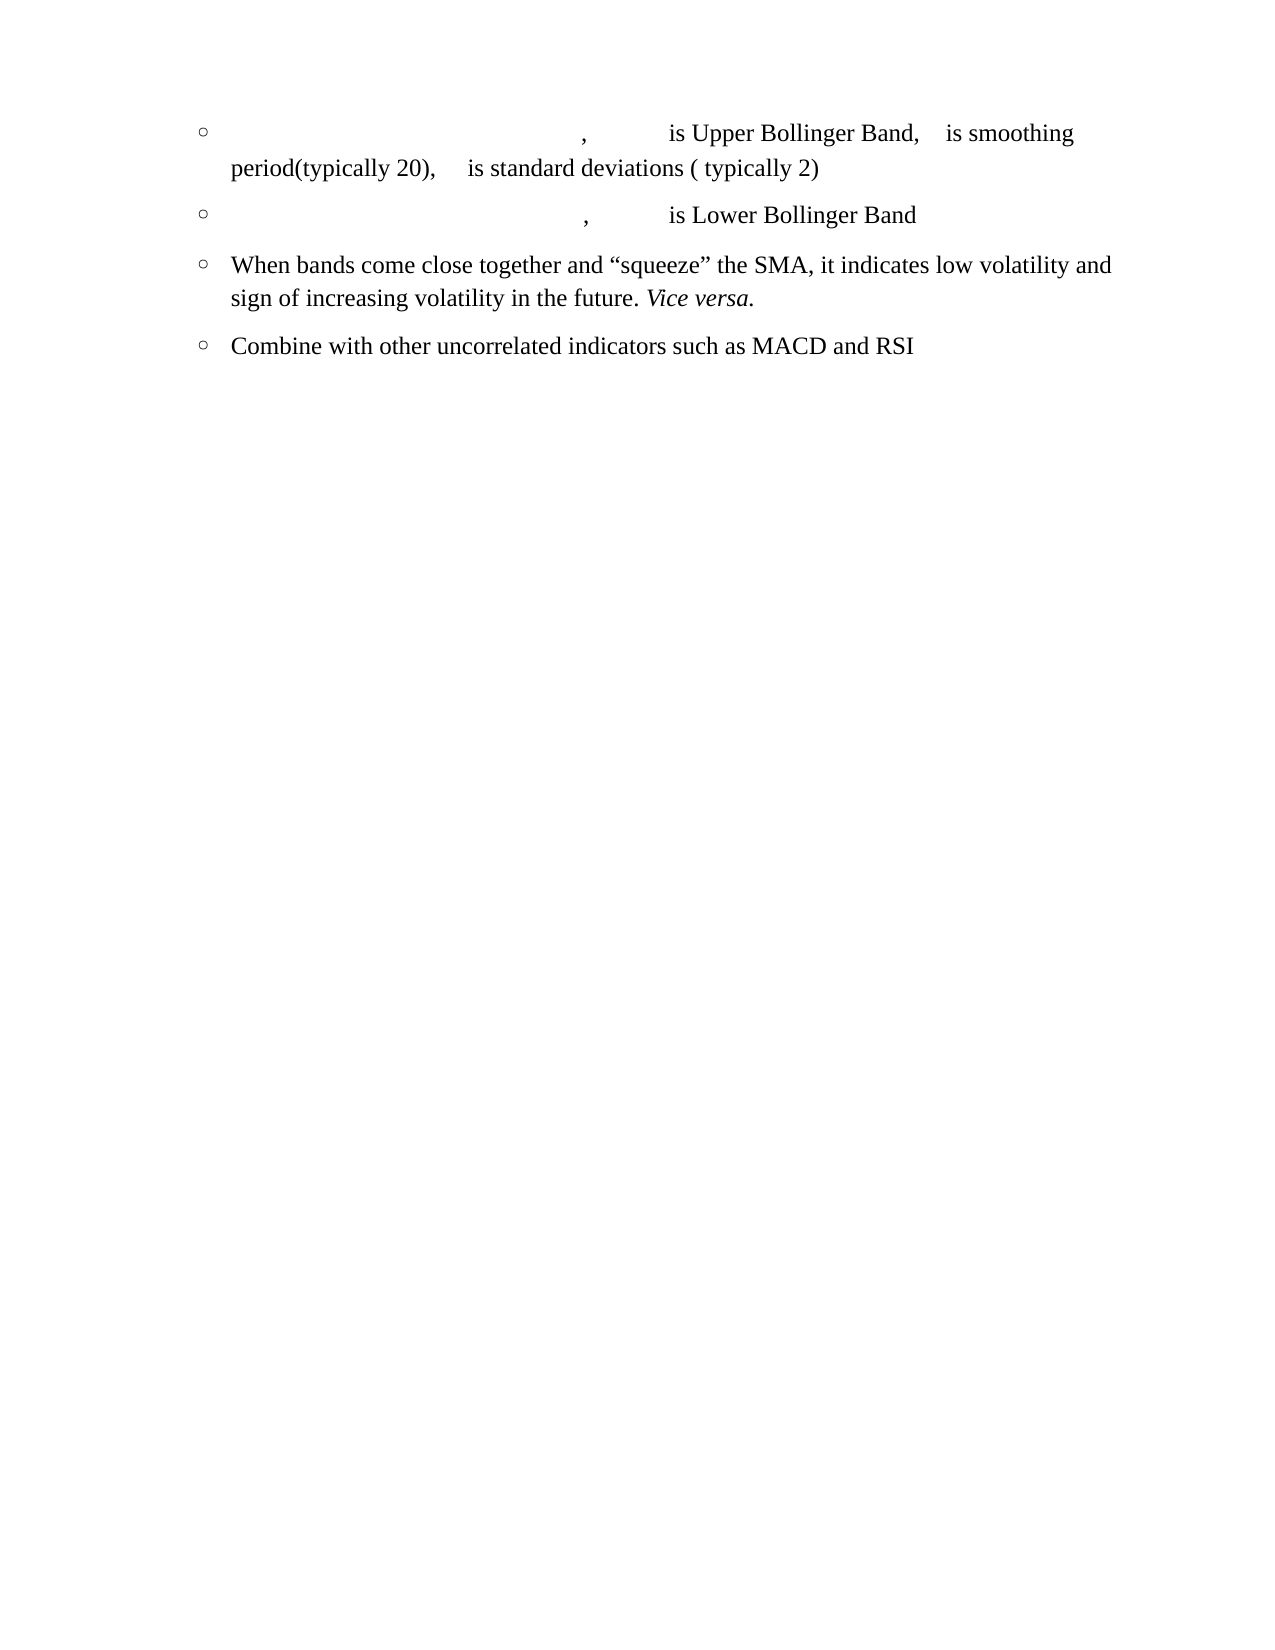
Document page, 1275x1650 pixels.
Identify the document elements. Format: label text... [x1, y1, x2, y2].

list , is Lower Bollinger Band [193, 201, 1157, 231]
list When bands come close together and “squeeze” the SMA, it indicates low volatility and sign of increasing volatility in the future. Vice versa. [193, 250, 1157, 312]
list , is Upper Bollinger Band, is smoothing period(typically 20), is standard deviations ( typically 2) [193, 118, 1157, 182]
list Combine with other uncorrelated indicators such as MACD and RSI [193, 331, 1157, 359]
